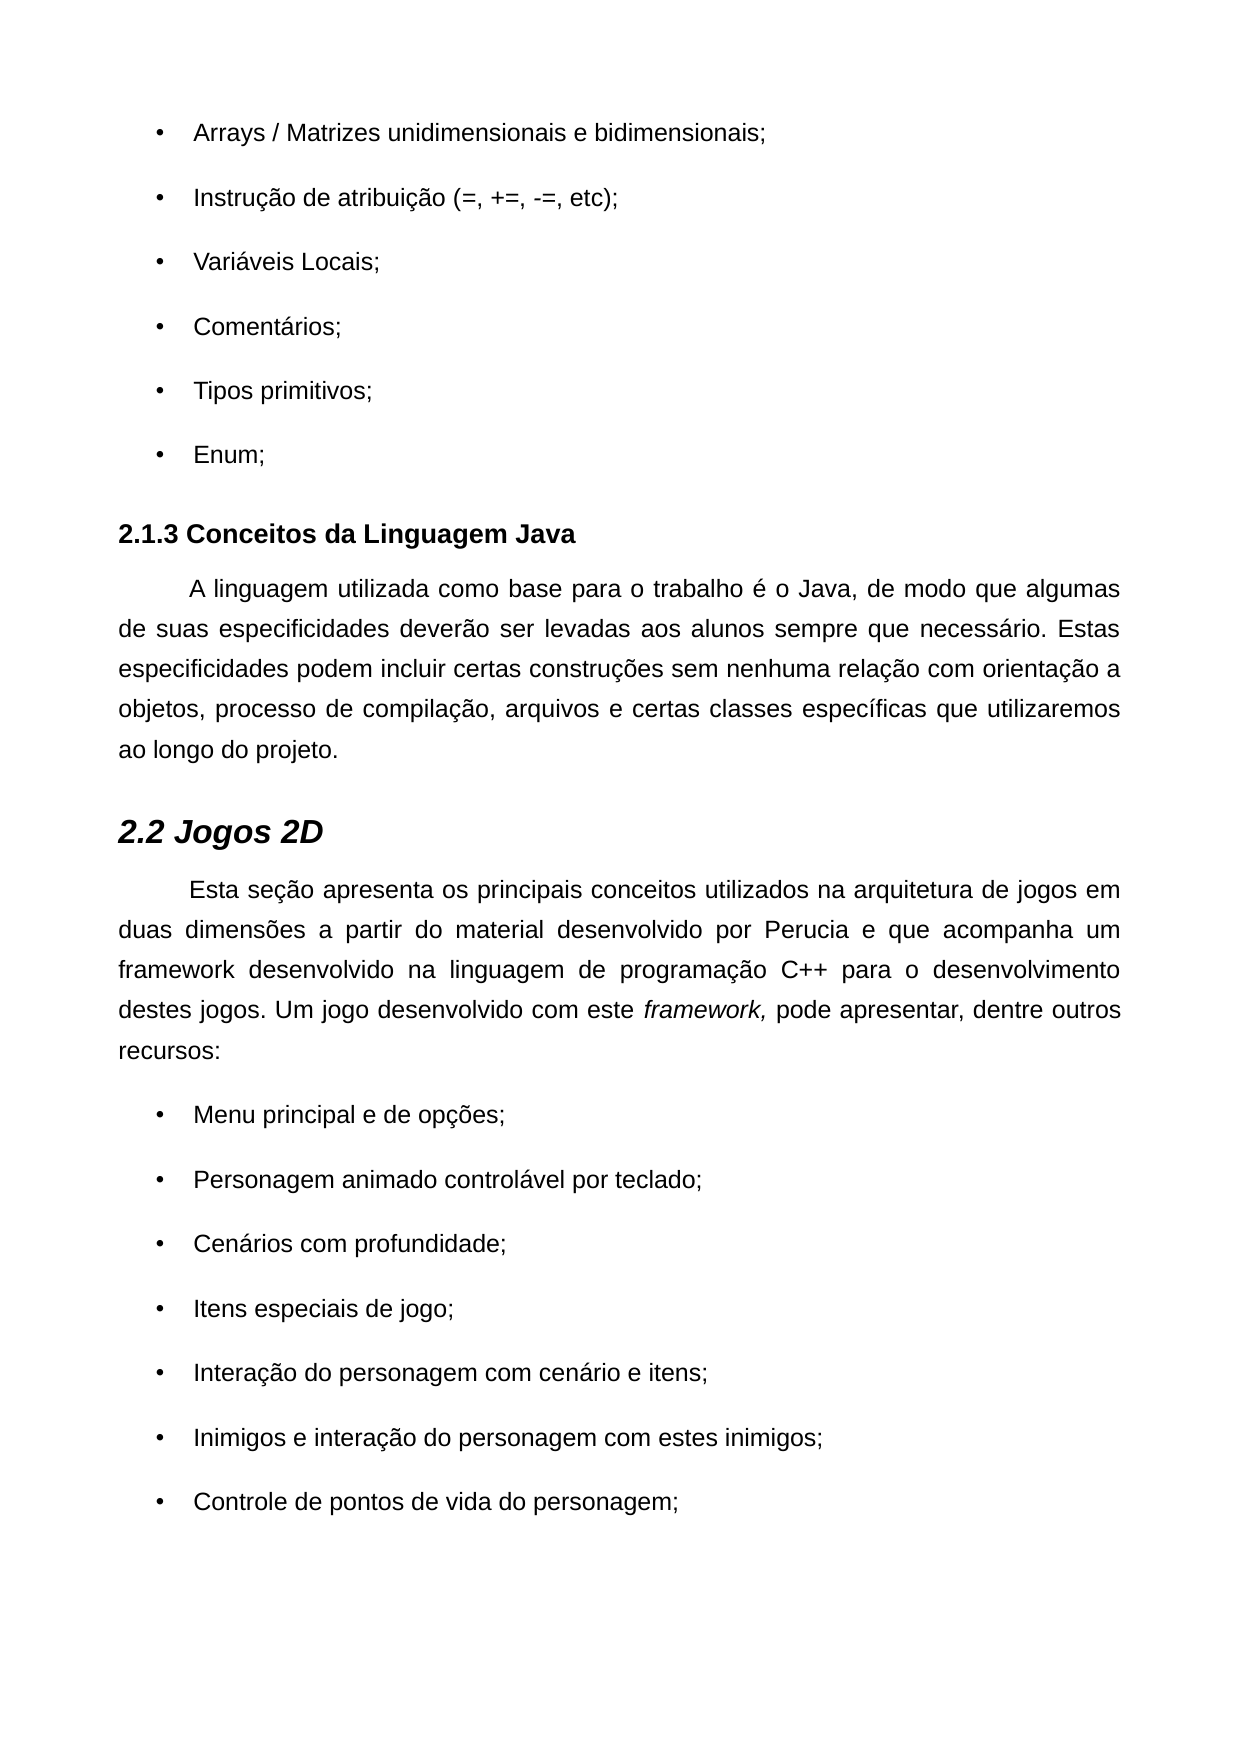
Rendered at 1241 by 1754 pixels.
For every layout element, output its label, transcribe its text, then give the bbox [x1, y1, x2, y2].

subtitle 2.1.3 Conceitos da Linguagem Java [118, 518, 1122, 549]
list Arrays / Matrizes unidimensionais e bidimensionais; [156, 118, 1122, 147]
text Esta seção apresenta os principais conceitos utilizados na arquitetura de jogos em duas dimensões a partir do material desenvolvido por Perucia e que acompanha um framework desenvolvido na linguagem de programação C++ para o desenvolvimento destes jogos. Um jogo desenvolvido com este framework, pode apresentar, dentre outros recursos: [118, 875, 1122, 1064]
list Personagem animado controlável por teclado; [156, 1164, 1122, 1193]
list Interação do personagem com cenário e itens; [156, 1358, 1122, 1387]
list Comentários; [156, 312, 1122, 340]
text A linguagem utilizada como base para o trabalho é o Java, de modo que algumas de suas especificidades deverão ser levadas aos alunos sempre que necessário. Estas especificidades podem incluir certas construções sem nenhuma relação com orientação a objetos, processo de compilação, arquivos e certas classes específicas que utilizaremos ao longo do projeto. [118, 574, 1122, 763]
list Cenários com profundidade; [156, 1229, 1122, 1258]
list Itens especiais de jogo; [156, 1293, 1122, 1322]
list Tipos primitivos; [156, 376, 1122, 405]
list Enum; [156, 441, 1122, 469]
subtitle 2.2 Jogos 2D [118, 812, 1122, 851]
list Variáveis Locais; [156, 247, 1122, 276]
list Controle de pontos de vida do personagem; [156, 1487, 1122, 1516]
list Inimigos e interação do personagem com estes inimigos; [156, 1422, 1122, 1451]
list Menu principal e de opções; [156, 1100, 1122, 1129]
list Instrução de atribuição (=, +=, -=, etc); [156, 183, 1122, 211]
